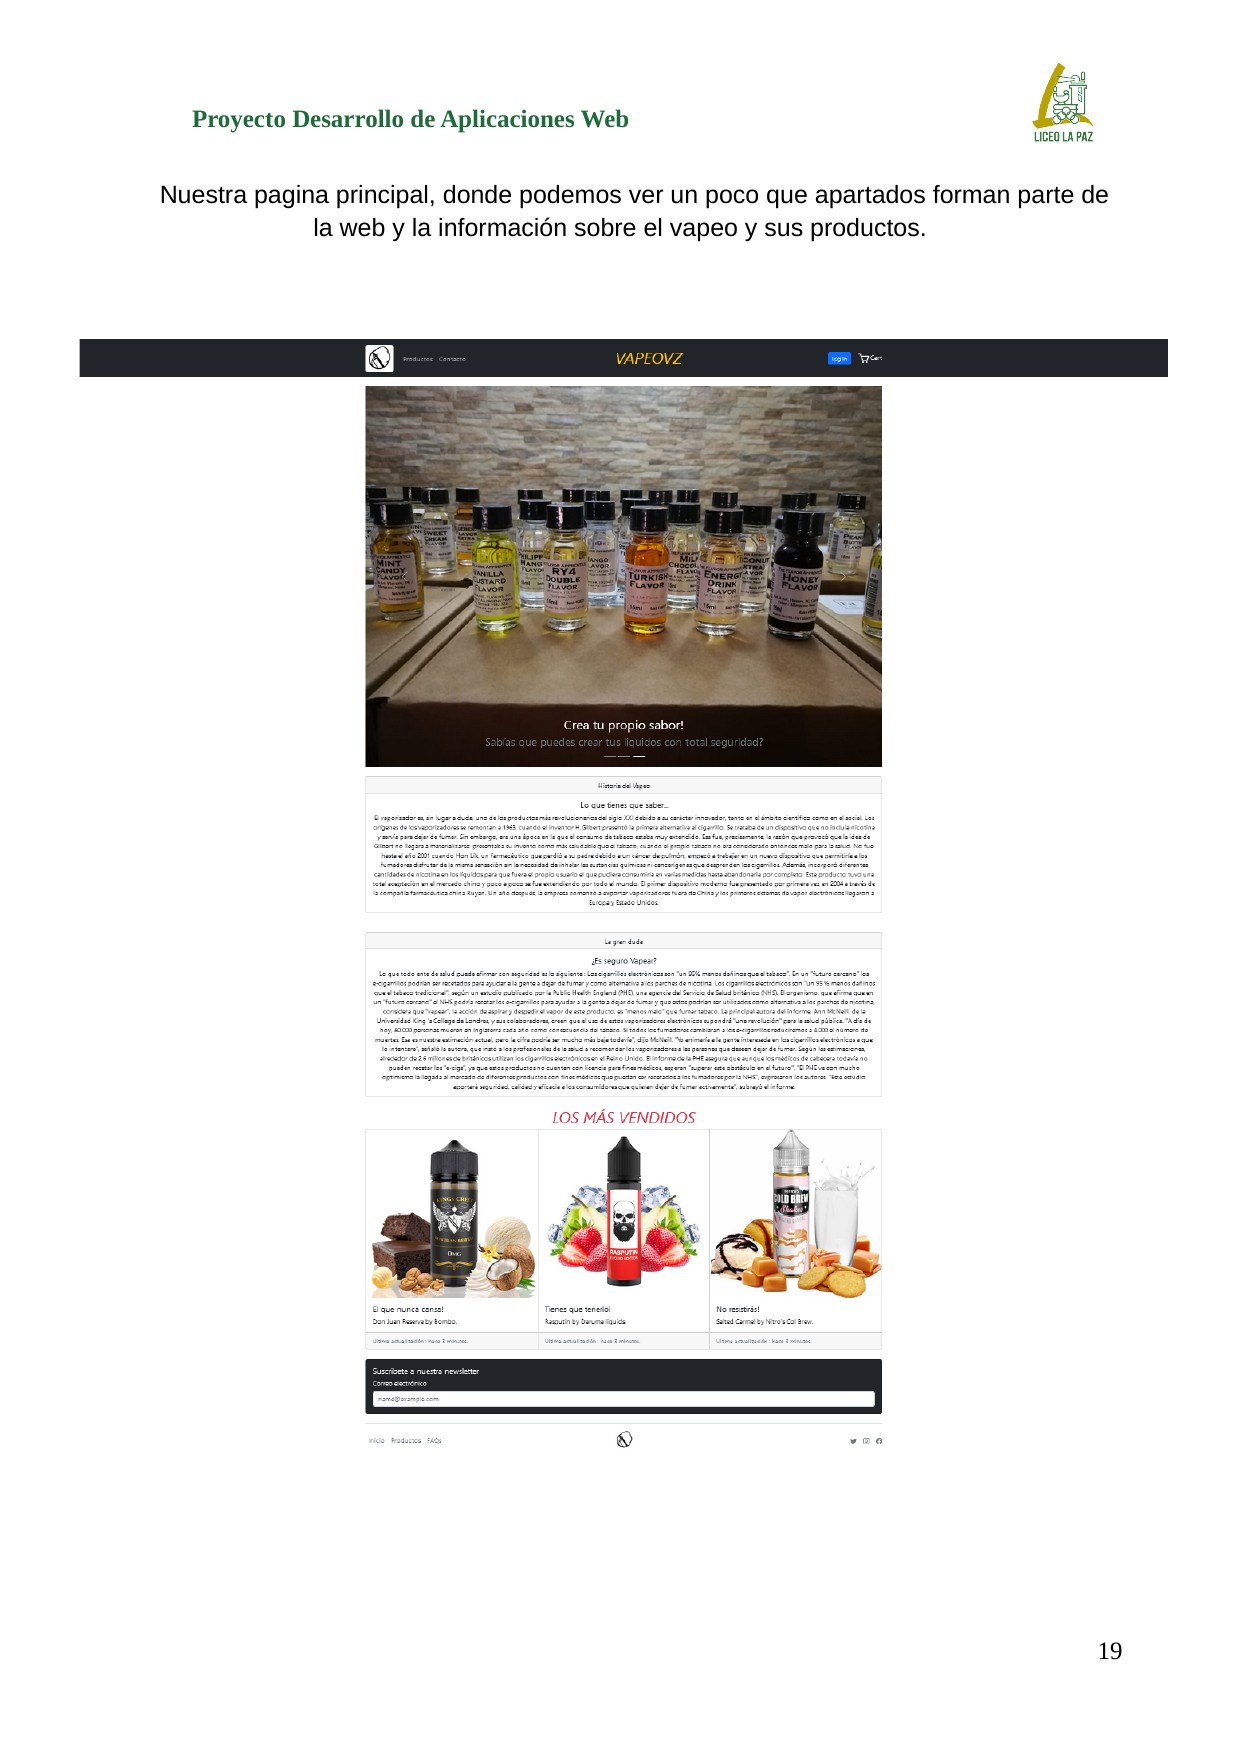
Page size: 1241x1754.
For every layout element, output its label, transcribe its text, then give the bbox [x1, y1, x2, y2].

text Nuestra pagina principal, donde podemos ver un poco que apartados forman parte de la web y la información sobre el vapeo y sus productos. [118, 180, 1122, 242]
picture [79, 339, 1168, 1465]
picture [1025, 55, 1100, 150]
